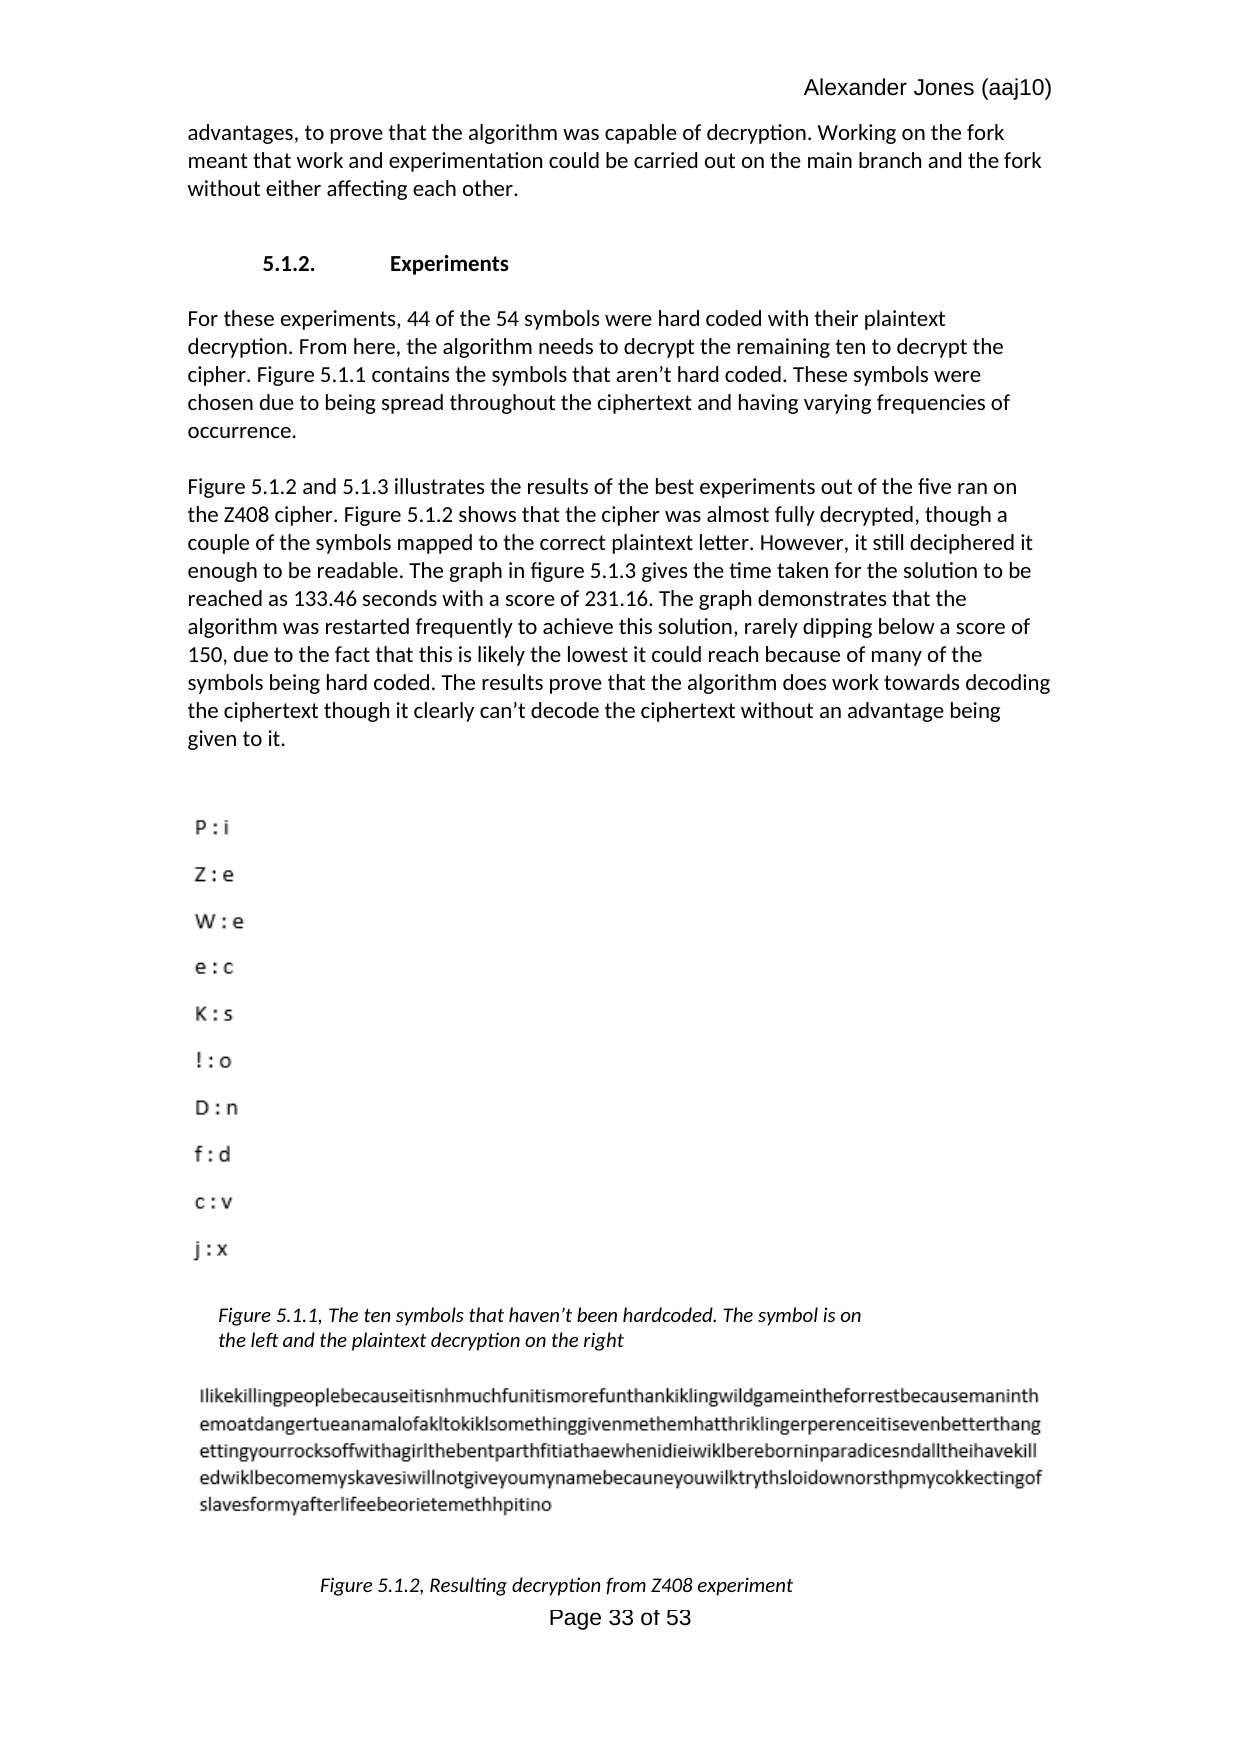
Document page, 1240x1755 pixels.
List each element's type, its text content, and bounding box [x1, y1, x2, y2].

text advantages, to prove that the algorithm was capable of decryption. Working on the fork meant that work and experimentation could be carried out on the main branch and the fork without either affecting each other. [187, 118, 1052, 202]
text Figure 5.1.2 and 5.1.3 illustrates the results of the best experiments out of the five ran on the Z408 cipher. Figure 5.1.2 shows that the cipher was almost fully decrypted, though a couple of the symbols mapped to the correct plaintext letter. However, it still deciphered it enough to be readable. The graph in figure 5.1.3 gives the time taken for the solution to be reached as 133.46 seconds with a score of 231.16. The graph demonstrates that the algorithm was restarted frequently to achieve this solution, rarely dipping below a score of 150, due to the fact that this is likely the lowest it could reach because of many of the symbols being hard coded. The results prove that the algorithm does work towards decoding the ciphertext though it clearly can’t decode the ciphertext without an advantage being given to it. [187, 472, 1052, 752]
text Figure 5.1.1, The ten symbols that haven’t been hardcoded. The symbol is on the left and the plaintext decryption on the right [218, 1302, 879, 1353]
subtitle Experiments [262, 249, 1052, 277]
text Figure 5.1.2, Resulting decryption from Z408 experiment [320, 1573, 908, 1598]
text For these experiments, 44 of the 54 symbols were hard coded with their plaintext decryption. From here, the algorithm needs to decrypt the remaining ten to decrypt the cipher. Figure 5.1.1 contains the symbols that aren’t hard coded. These symbols were chosen due to being spread throughout the ciphertext and having varying frequencies of occurrence. [187, 304, 1052, 444]
